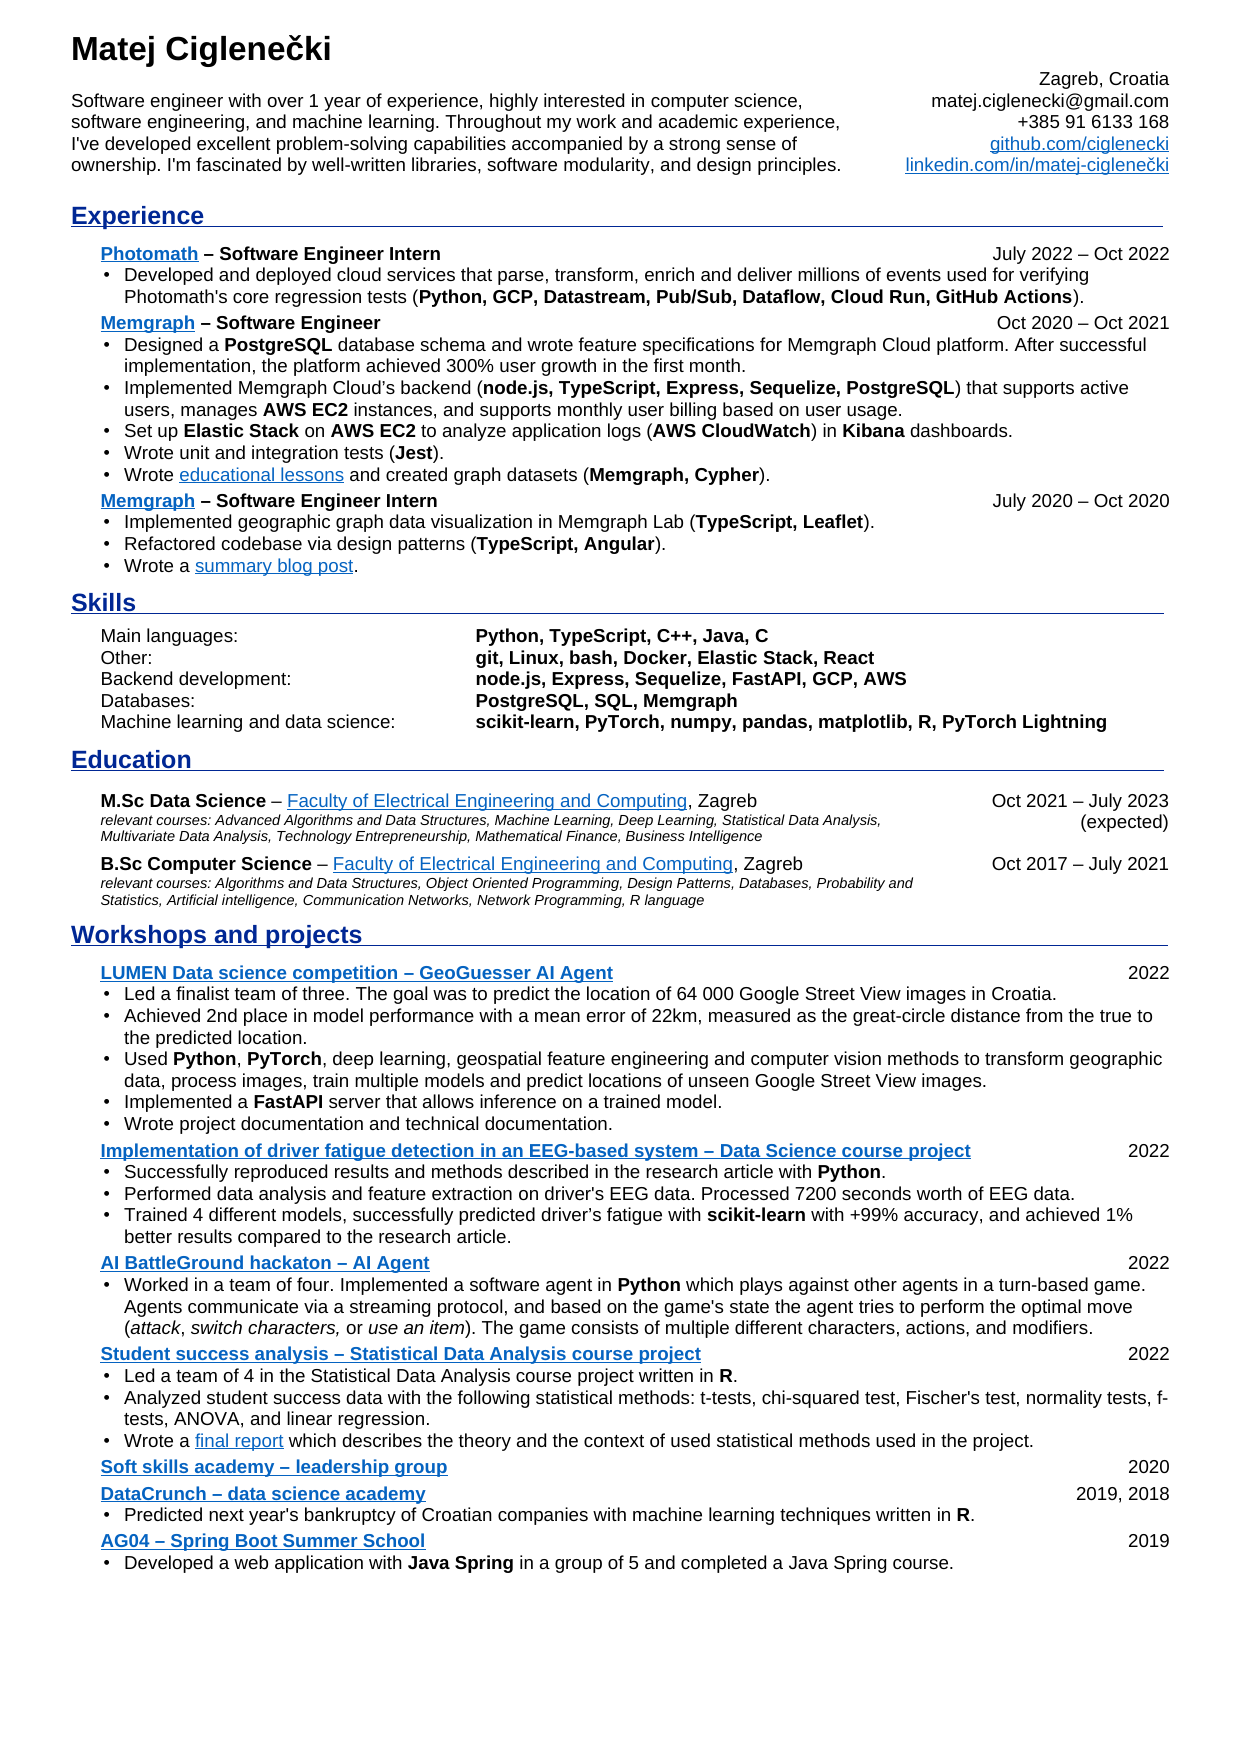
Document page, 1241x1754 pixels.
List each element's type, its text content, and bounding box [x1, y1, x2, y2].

table_cell Predicted next year's bankruptcy of Croatian companies with machine learning techniques written in R. [71, 1504, 1169, 1526]
table_cell Led a finalist team of three. The goal was to predict the location of 64 000 Google Street View images in Croatia. Achieved 2nd place in model performance with a mean error of 22km, measured as the great-circle distance from the true to the predicted location. Used Python, PyTorch, deep learning, geospatial feature engineering and computer vision methods to transform geographic data, process images, train multiple models and predict locations of unseen Google Street View images. Implemented a FastAPI server that allows inference on a trained model. Wrote project documentation and technical documentation. [71, 983, 1169, 1135]
table_cell DataCrunch – data science academy [71, 1478, 1028, 1504]
table_cell 2020 [1028, 1451, 1169, 1478]
table_cell AI BattleGround hackaton – AI Agent [71, 1248, 1028, 1274]
table_header LUMEN Data science competition – GeoGuesser AI Agent [71, 957, 1028, 983]
table_cell Implementation of driver fatigue detection in an EEG-based system – Data Science course project [71, 1135, 1028, 1161]
title Experience [71, 201, 1169, 229]
table_header M.Sc Data Science – Faculty of Electrical Engineering and Computing, Zagreb relevant courses: Advanced Algorithms and Data Structures, Machine Learning, Deep Learning, Statistical Data Analysis, Multivariate Data Analysis, Technology Entrepreneurship, Mathematical Finance, Business Intelligence [71, 782, 974, 845]
table_cell Oct 2017 – July 2021 [974, 845, 1169, 908]
table_header July 2022 – Oct 2022 [821, 238, 1169, 264]
table_header Photomath – Software Engineer Intern [71, 238, 821, 264]
title Skills [71, 588, 1169, 617]
table_cell Oct 2020 – Oct 2021 [821, 307, 1169, 333]
table_cell Developed a web application with Java Spring in a group of 5 and completed a Java Spring course. [71, 1552, 1169, 1573]
table_cell Memgraph – Software Engineer Intern [71, 485, 821, 511]
table_cell July 2020 – Oct 2020 [821, 485, 1169, 511]
table_cell Designed a PostgreSQL database schema and wrote feature specifications for Memgraph Cloud platform. After successful implementation, the platform achieved 300% user growth in the first month. Implemented Memgraph Cloud’s backend (node.js, TypeScript, Express, Sequelize, PostgreSQL) that supports active users, manages AWS EC2 instances, and supports monthly user billing based on user usage. Set up Elastic Stack on AWS EC2 to analyze application logs (AWS CloudWatch) in Kibana dashboards. Wrote unit and integration tests (Jest). Wrote educational lessons and created graph datasets (Memgraph, Cypher). [71, 334, 1169, 485]
table_cell 2019, 2018 [1028, 1478, 1169, 1504]
table_cell AG04 – Spring Boot Summer School [71, 1526, 1028, 1552]
table_cell 2022 [1028, 1339, 1169, 1365]
table_cell B.Sc Computer Science – Faculty of Electrical Engineering and Computing, Zagreb relevant courses: Algorithms and Data Structures, Object Oriented Programming, Design Patterns, Databases, Probability and Statistics, Artificial intelligence, Communication Networks, Network Programming, R language [71, 845, 974, 908]
table_cell Implemented geographic graph data visualization in Memgraph Lab (TypeScript, Leaflet). Refactored codebase via design patterns (TypeScript, Angular). Wrote a summary blog post. [71, 511, 1169, 576]
table_cell Developed and deployed cloud services that parse, transform, enrich and deliver millions of events used for verifying Photomath's core regression tests (Python, GCP, Datastream, Pub/Sub, Dataflow, Cloud Run, GitHub Actions). [71, 264, 1169, 307]
table_cell 2022 [1028, 1135, 1169, 1161]
table_header 2022 [1028, 957, 1169, 983]
table_cell 2022 [1028, 1248, 1169, 1274]
table_header Main languages: Python, TypeScript, C++, Java, C Other: git, Linux, bash, Docker, Elastic Stack, React Backend development: node.js, Express, Sequelize, FastAPI, GCP, AWS Databases: PostgreSQL, SQL, Memgraph Machine learning and data science: scikit-learn, PyTorch, numpy, pandas, matplotlib, R, PyTorch Lightning [71, 625, 1169, 733]
table_cell 2019 [1028, 1526, 1169, 1552]
table_cell Student success analysis – Statistical Data Analysis course project [71, 1339, 1028, 1365]
table_header Zagreb, Croatia matej.ciglenecki@gmail.com +385 91 6133 168 github.com/ciglenecki linkedin.com/in/matej-ciglenečki [874, 30, 1169, 176]
table_cell Soft skills academy – leadership group [71, 1451, 1028, 1478]
table_header Oct 2021 – July 2023 (expected) [974, 782, 1169, 845]
title Education [71, 744, 1169, 773]
table_cell Led a team of 4 in the Statistical Data Analysis course project written in R. Analyzed student success data with the following statistical methods: t-tests, chi-squared test, Fischer's test, normality tests, f-tests, ANOVA, and linear regression. Wrote a final report which describes the theory and the context of used statistical methods used in the project. [71, 1365, 1169, 1451]
table_cell Memgraph – Software Engineer [71, 307, 821, 333]
table_header Matej Ciglenečki Software engineer with over 1 year of experience, highly interested in computer science, software engineering, and machine learning. Throughout my work and academic experience, I've developed excellent problem-solving capabilities accompanied by a strong sense of ownership. I'm fascinated by well-written libraries, software modularity, and design principles. [71, 30, 874, 176]
table_cell Successfully reproduced results and methods described in the research article with Python. Performed data analysis and feature extraction on driver's EEG data. Processed 7200 seconds worth of EEG data. Trained 4 different models, successfully predicted driver’s fatigue with scikit-learn with +99% accuracy, and achieved 1% better results compared to the research article. [71, 1161, 1169, 1247]
title Workshops and projects [71, 920, 1169, 949]
table_cell Worked in a team of four. Implemented a software agent in Python which plays against other agents in a turn-based game. Agents communicate via a streaming protocol, and based on the game's state the agent tries to perform the optimal move (attack, switch characters, or use an item). The game consists of multiple different characters, actions, and modifiers. [71, 1274, 1169, 1338]
